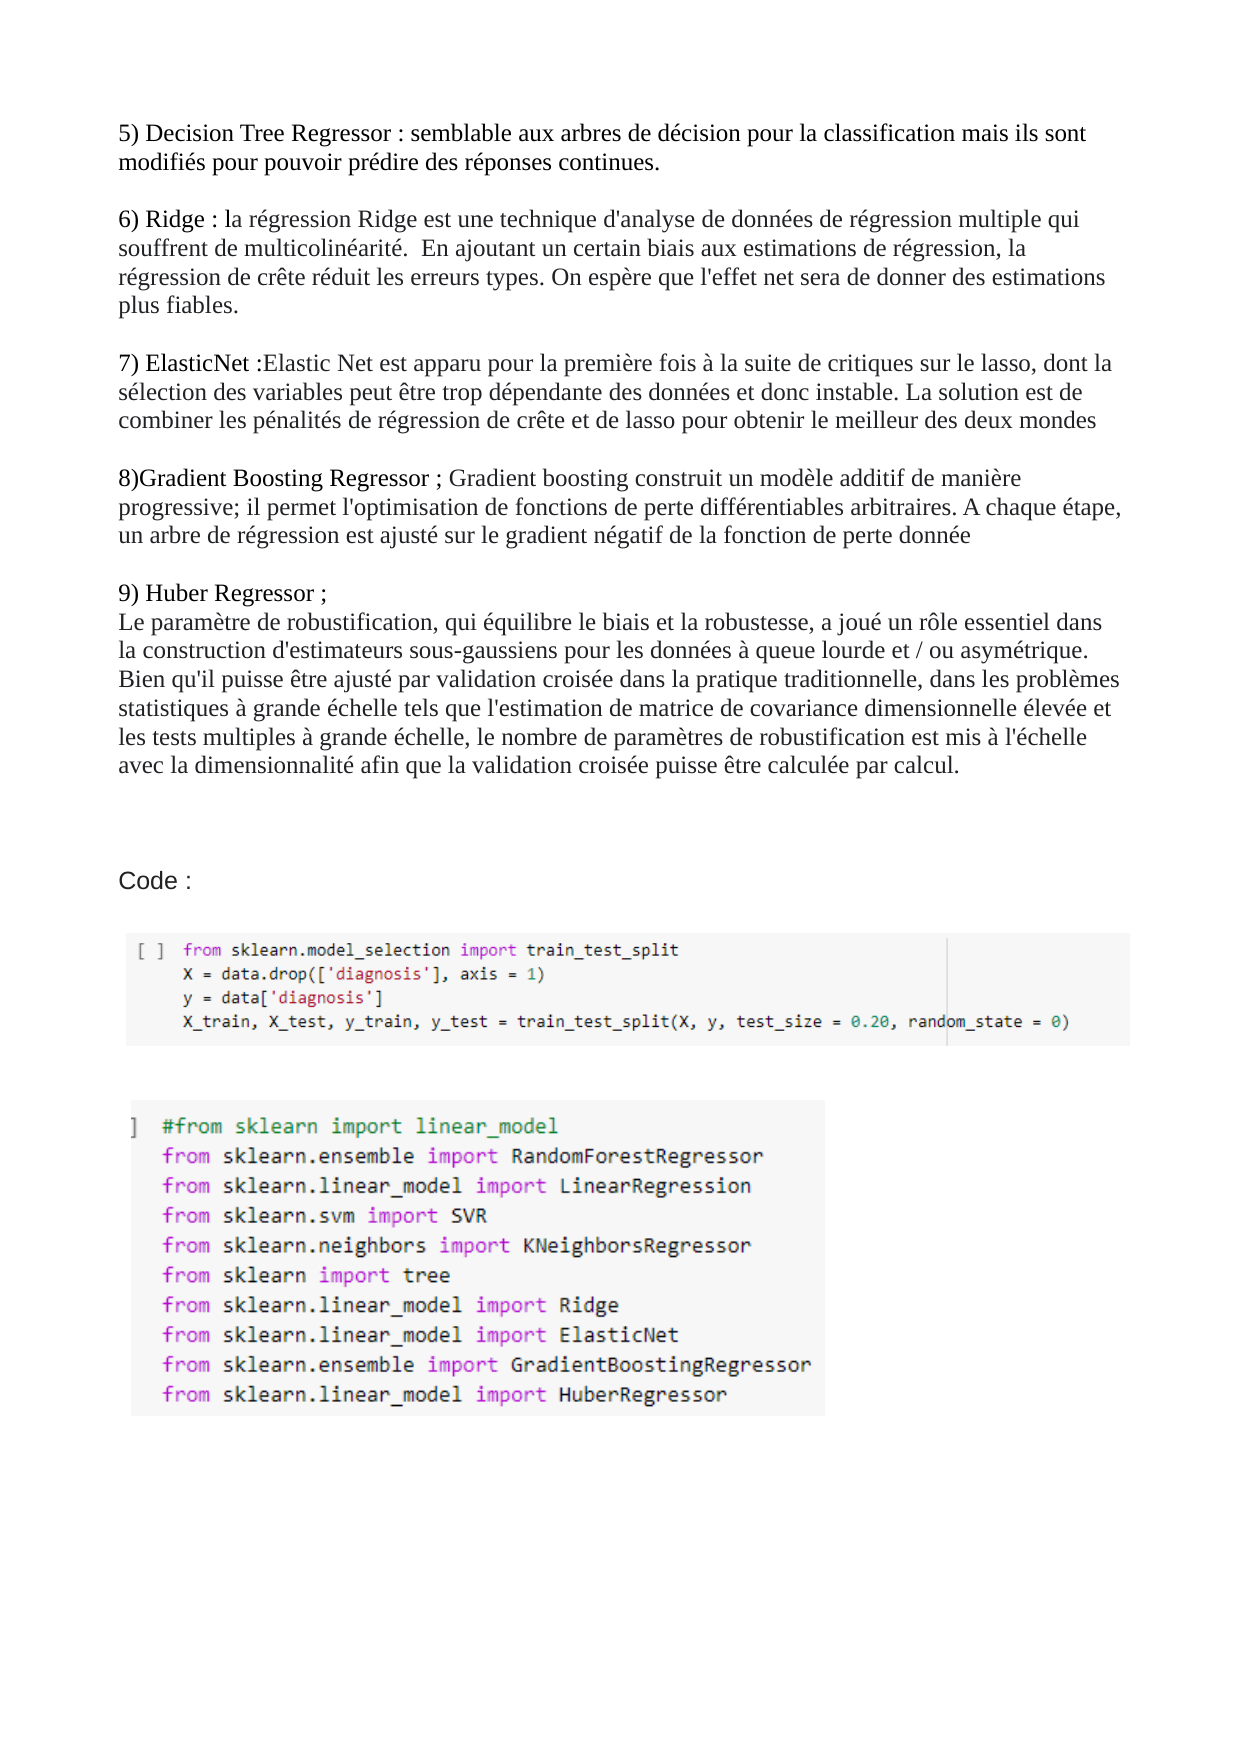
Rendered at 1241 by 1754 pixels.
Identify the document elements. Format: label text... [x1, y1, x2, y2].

text Code : [118, 866, 1122, 894]
text 7) ElasticNet :Elastic Net est apparu pour la première fois à la suite de critiques sur le lasso, dont la sélection des variables peut être trop dépendante des données et donc instable. La solution est de combiner les pénalités de régression de crête et de lasso pour obtenir le meilleur des deux mondes [118, 348, 1122, 434]
text 9) Huber Regressor ; Le paramètre de robustification, qui équilibre le biais et la robustesse, a joué un rôle essentiel dans la construction d'estimateurs sous-gaussiens pour les données à queue lourde et / ou asymétrique. Bien qu'il puisse être ajusté par validation croisée dans la pratique traditionnelle, dans les problèmes statistiques à grande échelle tels que l'estimation de matrice de covariance dimensionnelle élevée et les tests multiples à grande échelle, le nombre de paramètres de robustification est mis à l'échelle avec la dimensionnalité afin que la validation croisée puisse être calculée par calcul. [118, 578, 1122, 779]
picture [131, 1100, 825, 1416]
text 5) Decision Tree Regressor : semblable aux arbres de décision pour la classification mais ils sont modifiés pour pouvoir prédire des réponses continues. [118, 118, 1122, 176]
text 8)Gradient Boosting Regressor ; Gradient boosting construit un modèle additif de manière progressive; il permet l'optimisation de fonctions de perte différentiables arbitraires. A chaque étape, un arbre de régression est ajusté sur le gradient négatif de la fonction de perte donnée [118, 463, 1122, 549]
text 6) Ridge : la régression Ridge est une technique d'analyse de données de régression multiple qui souffrent de multicolinéarité. En ajoutant un certain biais aux estimations de régression, la régression de crête réduit les erreurs types. On espère que l'effet net sera de donner des estimations plus fiables. [118, 204, 1122, 319]
picture [126, 933, 1130, 1051]
